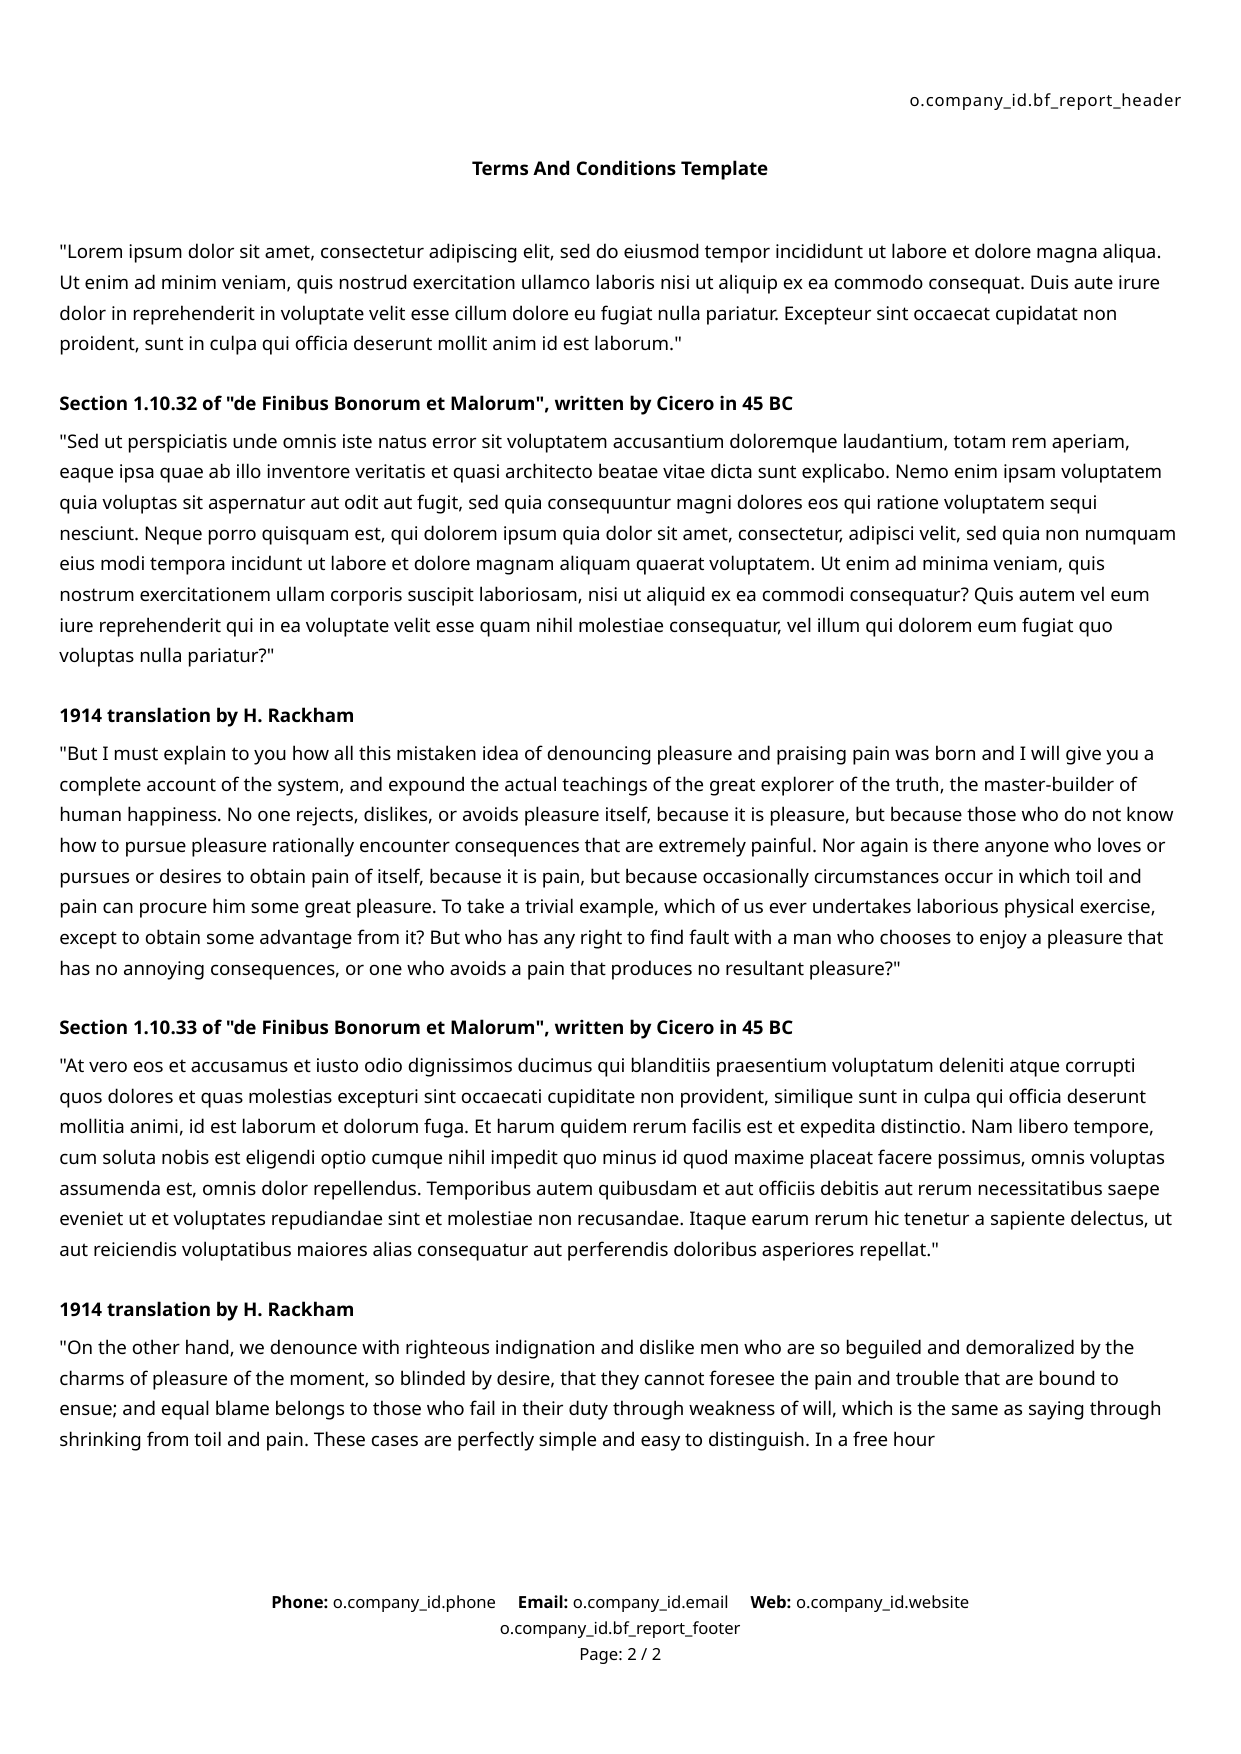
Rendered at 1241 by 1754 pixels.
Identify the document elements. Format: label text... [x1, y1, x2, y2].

text "Lorem ipsum dolor sit amet, consectetur adipiscing elit, sed do eiusmod tempor incididunt ut labore et dolore magna aliqua. Ut enim ad minim veniam, quis nostrud exercitation ullamco laboris nisi ut aliquip ex ea commodo consequat. Duis aute irure dolor in reprehenderit in voluptate velit esse cillum dolore eu fugiat nulla pariatur. Excepteur sint occaecat cupidatat non proident, sunt in culpa qui officia deserunt mollit anim id est laborum." [59, 238, 1181, 356]
text "At vero eos et accusamus et iusto odio dignissimos ducimus qui blanditiis praesentium voluptatum deleniti atque corrupti quos dolores et quas molestias excepturi sint occaecati cupiditate non provident, similique sunt in culpa qui officia deserunt mollitia animi, id est laborum et dolorum fuga. Et harum quidem rerum facilis est et expedita distinctio. Nam libero tempore, cum soluta nobis est eligendi optio cumque nihil impedit quo minus id quod maxime placeat facere possimus, omnis voluptas assumenda est, omnis dolor repellendus. Temporibus autem quibusdam et aut officiis debitis aut rerum necessitatibus saepe eveniet ut et voluptates repudiandae sint et molestiae non recusandae. Itaque earum rerum hic tenetur a sapiente delectus, ut aut reiciendis voluptatibus maiores alias consequatur aut perferendis doloribus asperiores repellat." [59, 1053, 1181, 1262]
text "On the other hand, we denounce with righteous indignation and dislike men who are so beguiled and demoralized by the charms of pleasure of the moment, so blinded by desire, that they cannot foresee the pain and trouble that are bound to ensue; and equal blame belongs to those who fail in their duty through weakness of will, which is the same as saying through shrinking from toil and pain. These cases are perfectly simple and easy to distinguish. In a free hour [59, 1334, 1181, 1452]
subtitle 1914 translation by H. Rackham [59, 1296, 1181, 1322]
subtitle Section 1.10.32 of "de Finibus Bonorum et Malorum", written by Cicero in 45 BC [59, 390, 1181, 416]
text "Sed ut perspiciatis unde omnis iste natus error sit voluptatem accusantium doloremque laudantium, totam rem aperiam, eaque ipsa quae ab illo inventore veritatis et quasi architecto beatae vitae dicta sunt explicabo. Nemo enim ipsam voluptatem quia voluptas sit aspernatur aut odit aut fugit, sed quia consequuntur magni dolores eos qui ratione voluptatem sequi nesciunt. Neque porro quisquam est, qui dolorem ipsum quia dolor sit amet, consectetur, adipisci velit, sed quia non numquam eius modi tempora incidunt ut labore et dolore magnam aliquam quaerat voluptatem. Ut enim ad minima veniam, quis nostrum exercitationem ullam corporis suscipit laboriosam, nisi ut aliquid ex ea commodi consequatur? Quis autem vel eum iure reprehenderit qui in ea voluptate velit esse quam nihil molestiae consequatur, vel illum qui dolorem eum fugiat quo voluptas nulla pariatur?" [59, 428, 1181, 668]
subtitle Section 1.10.33 of "de Finibus Bonorum et Malorum", written by Cicero in 45 BC [59, 1014, 1181, 1040]
text "But I must explain to you how all this mistaken idea of denouncing pleasure and praising pain was born and I will give you a complete account of the system, and expound the actual teachings of the great explorer of the truth, the master-builder of human happiness. No one rejects, dislikes, or avoids pleasure itself, because it is pleasure, but because those who do not know how to pursue pleasure rationally encounter consequences that are extremely painful. Nor again is there anyone who loves or pursues or desires to obtain pain of itself, because it is pain, but because occasionally circumstances occur in which toil and pain can procure him some great pleasure. To take a trivial example, which of us ever undertakes laborious physical exercise, except to obtain some advantage from it? But who has any right to find fault with a man who chooses to enjoy a pleasure that has no annoying consequences, or one who avoids a pain that produces no resultant pleasure?" [59, 740, 1181, 980]
subtitle 1914 translation by H. Rackham [59, 702, 1181, 728]
subtitle Terms And Conditions Template [59, 155, 1181, 181]
